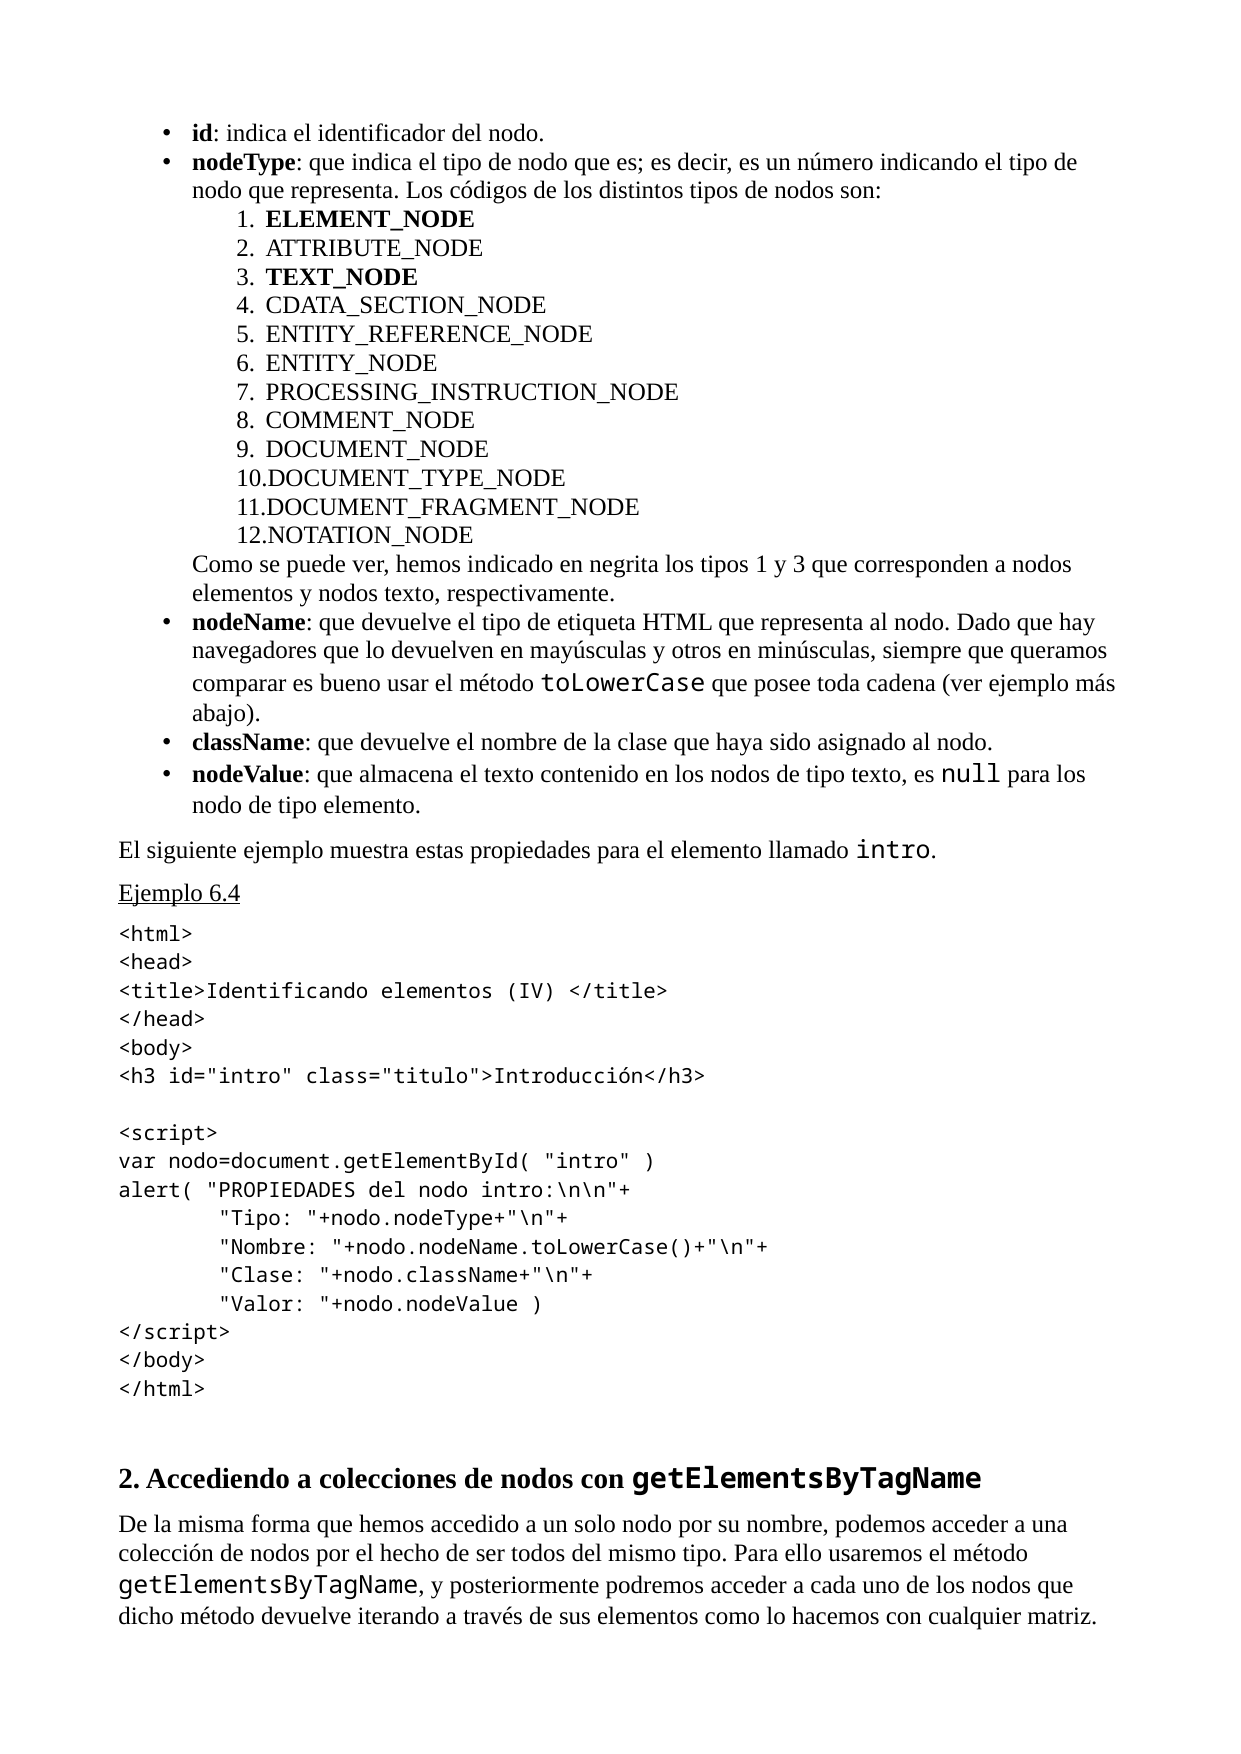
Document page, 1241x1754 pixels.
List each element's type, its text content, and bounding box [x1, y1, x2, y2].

text </body> [118, 1346, 1122, 1374]
text Ejemplo 6.4 [118, 878, 1122, 907]
text </html> [118, 1374, 1122, 1402]
text <h3 id="intro" class="titulo">Introducción</h3> [118, 1061, 1122, 1090]
list DOCUMENT_FRAGMENT_NODE [236, 492, 1122, 521]
text <head> [118, 947, 1122, 976]
list COMMENT_NODE [236, 406, 1122, 434]
list ELEMENT_NODE [236, 204, 1122, 233]
list nodeName: que devuelve el tipo de etiqueta HTML que representa al nodo. Dado que hay navegadores que lo devuelven en mayúsculas y otros en minúsculas, siempre que queramos comparar es bueno usar el método toLowerCase que posee toda cadena (ver ejemplo más abajo). [162, 607, 1122, 727]
subtitle 2. Accediendo a colecciones de nodos con getElementsByTagName [118, 1457, 1122, 1497]
text "Valor: "+nodo.nodeValue ) [118, 1289, 1122, 1317]
text </script> [118, 1317, 1122, 1346]
list ENTITY_NODE [236, 348, 1122, 377]
list ATTRIBUTE_NODE [236, 233, 1122, 262]
list id: indica el identificador del nodo. [162, 118, 1122, 147]
list Como se puede ver, hemos indicado en negrita los tipos 1 y 3 que corresponden a nodos elementos y nodos texto, respectivamente. [162, 549, 1122, 607]
text De la misma forma que hemos accedido a un solo nodo por su nombre, podemos acceder a una colección de nodos por el hecho de ser todos del mismo tipo. Para ello usaremos el método getElementsByTagName, y posteriormente podremos acceder a cada uno de los nodos que dicho método devuelve iterando a través de sus elementos como lo hacemos con cualquier matriz. [118, 1509, 1122, 1629]
text El siguiente ejemplo muestra estas propiedades para el elemento llamado intro. [118, 831, 1122, 865]
text alert( "PROPIEDADES del nodo intro:\n\n"+ [118, 1175, 1122, 1203]
text "Nombre: "+nodo.nodeName.toLowerCase()+"\n"+ [118, 1232, 1122, 1260]
list className: que devuelve el nombre de la clase que haya sido asignado al nodo. [162, 727, 1122, 756]
list NOTATION_NODE [236, 521, 1122, 549]
text <html> [118, 919, 1122, 947]
list DOCUMENT_NODE [236, 434, 1122, 463]
list PROCESSING_INSTRUCTION_NODE [236, 377, 1122, 406]
list ENTITY_REFERENCE_NODE [236, 319, 1122, 348]
text "Clase: "+nodo.className+"\n"+ [118, 1260, 1122, 1289]
text </head> [118, 1004, 1122, 1033]
list CDATA_SECTION_NODE [236, 291, 1122, 319]
text var nodo=document.getElementById( "intro" ) [118, 1147, 1122, 1175]
text <body> [118, 1033, 1122, 1061]
list nodeType: que indica el tipo de nodo que es; es decir, es un número indicando el tipo de nodo que representa. Los códigos de los distintos tipos de nodos son: [162, 147, 1122, 204]
list TEXT_NODE [236, 262, 1122, 291]
text "Tipo: "+nodo.nodeType+"\n"+ [118, 1203, 1122, 1232]
list DOCUMENT_TYPE_NODE [236, 463, 1122, 492]
text <script> [118, 1118, 1122, 1147]
list nodeValue: que almacena el texto contenido en los nodos de tipo texto, es null para los nodo de tipo elemento. [162, 756, 1122, 819]
text <title>Identificando elementos (IV) </title> [118, 976, 1122, 1004]
